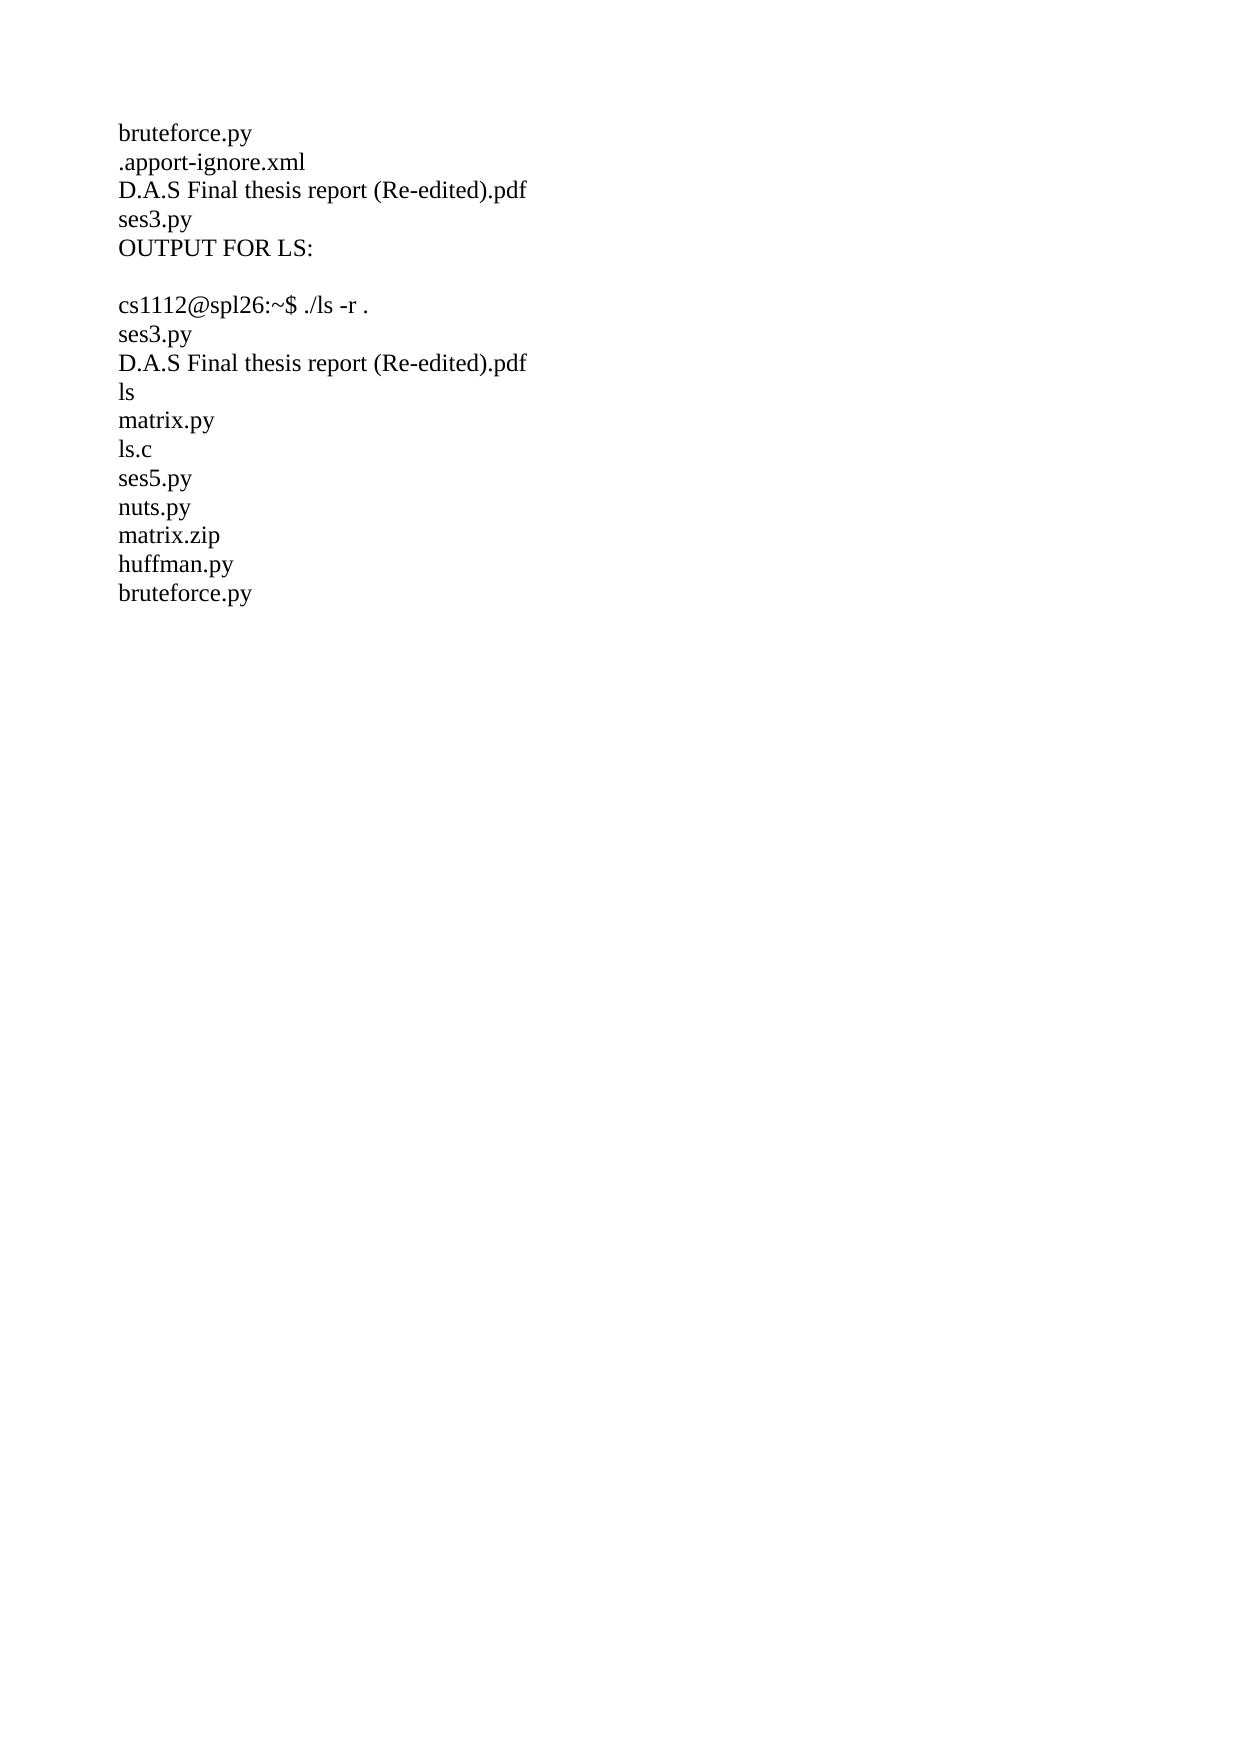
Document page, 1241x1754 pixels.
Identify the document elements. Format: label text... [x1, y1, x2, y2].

text bruteforce.py [118, 578, 1122, 607]
text .apport-ignore.xml [118, 147, 1122, 176]
text ses3.py [118, 204, 1122, 233]
text bruteforce.py [118, 118, 1122, 147]
text matrix.py [118, 406, 1122, 434]
text matrix.zip [118, 521, 1122, 549]
text D.A.S Final thesis report (Re-edited).pdf [118, 176, 1122, 204]
text ses3.py [118, 319, 1122, 348]
text nuts.py [118, 492, 1122, 521]
text ses5.py [118, 463, 1122, 492]
text huffman.py [118, 549, 1122, 578]
text ls.c [118, 434, 1122, 463]
text cs1112@spl26:~$ ./ls -r . [118, 291, 1122, 319]
text OUTPUT FOR LS: [118, 233, 1122, 262]
text ls [118, 377, 1122, 406]
text D.A.S Final thesis report (Re-edited).pdf [118, 348, 1122, 377]
